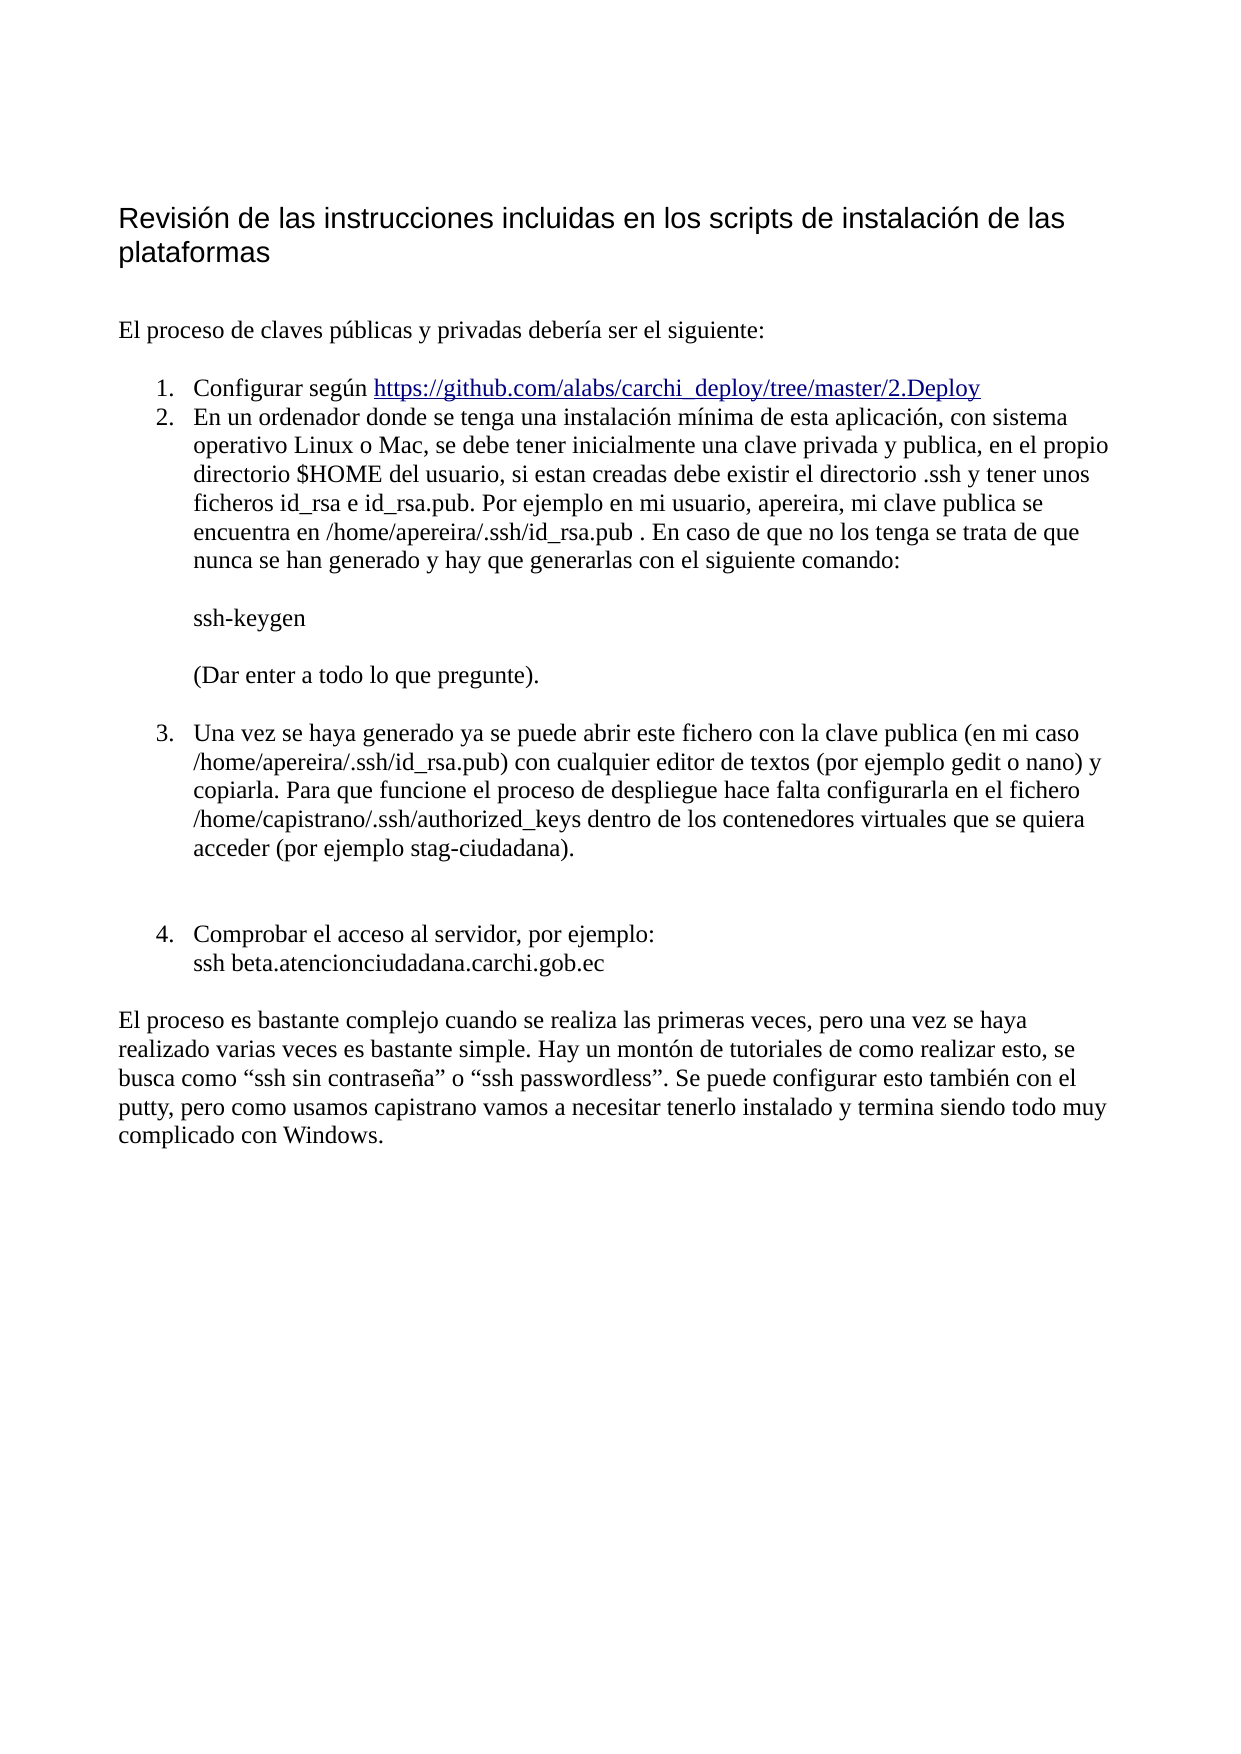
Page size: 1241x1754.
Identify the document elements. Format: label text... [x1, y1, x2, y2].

list Comprobar el acceso al servidor, por ejemplo: [156, 919, 1122, 948]
list Configurar según https://github.com/alabs/carchi_deploy/tree/master/2.Deploy [156, 373, 1122, 402]
list (Dar enter a todo lo que pregunte). [156, 660, 1122, 689]
text El proceso es bastante complejo cuando se realiza las primeras veces, pero una vez se haya realizado varias veces es bastante simple. Hay un montón de tutoriales de como realizar esto, se busca como “ssh sin contraseña” o “ssh passwordless”. Se puede configurar esto también con el putty, pero como usamos capistrano vamos a necesitar tenerlo instalado y termina siendo todo muy complicado con Windows. [118, 1005, 1122, 1149]
subtitle Revisión de las instrucciones incluidas en los scripts de instalación de las plataformas [118, 201, 1122, 268]
list ssh beta.atencionciudadana.carchi.gob.ec [156, 948, 1122, 977]
list Una vez se haya generado ya se puede abrir este fichero con la clave publica (en mi caso /home/apereira/.ssh/id_rsa.pub) con cualquier editor de textos (por ejemplo gedit o nano) y copiarla. Para que funcione el proceso de despliegue hace falta configurarla en el fichero /home/capistrano/.ssh/authorized_keys dentro de los contenedores virtuales que se quiera acceder (por ejemplo stag-ciudadana). [156, 718, 1122, 862]
list ssh-keygen [156, 603, 1122, 632]
text El proceso de claves públicas y privadas debería ser el siguiente: [118, 315, 1122, 344]
list En un ordenador donde se tenga una instalación mínima de esta aplicación, con sistema operativo Linux o Mac, se debe tener inicialmente una clave privada y publica, en el propio directorio $HOME del usuario, si estan creadas debe existir el directorio .ssh y tener unos ficheros id_rsa e id_rsa.pub. Por ejemplo en mi usuario, apereira, mi clave publica se encuentra en /home/apereira/.ssh/id_rsa.pub . En caso de que no los tenga se trata de que nunca se han generado y hay que generarlas con el siguiente comando: [156, 402, 1122, 574]
